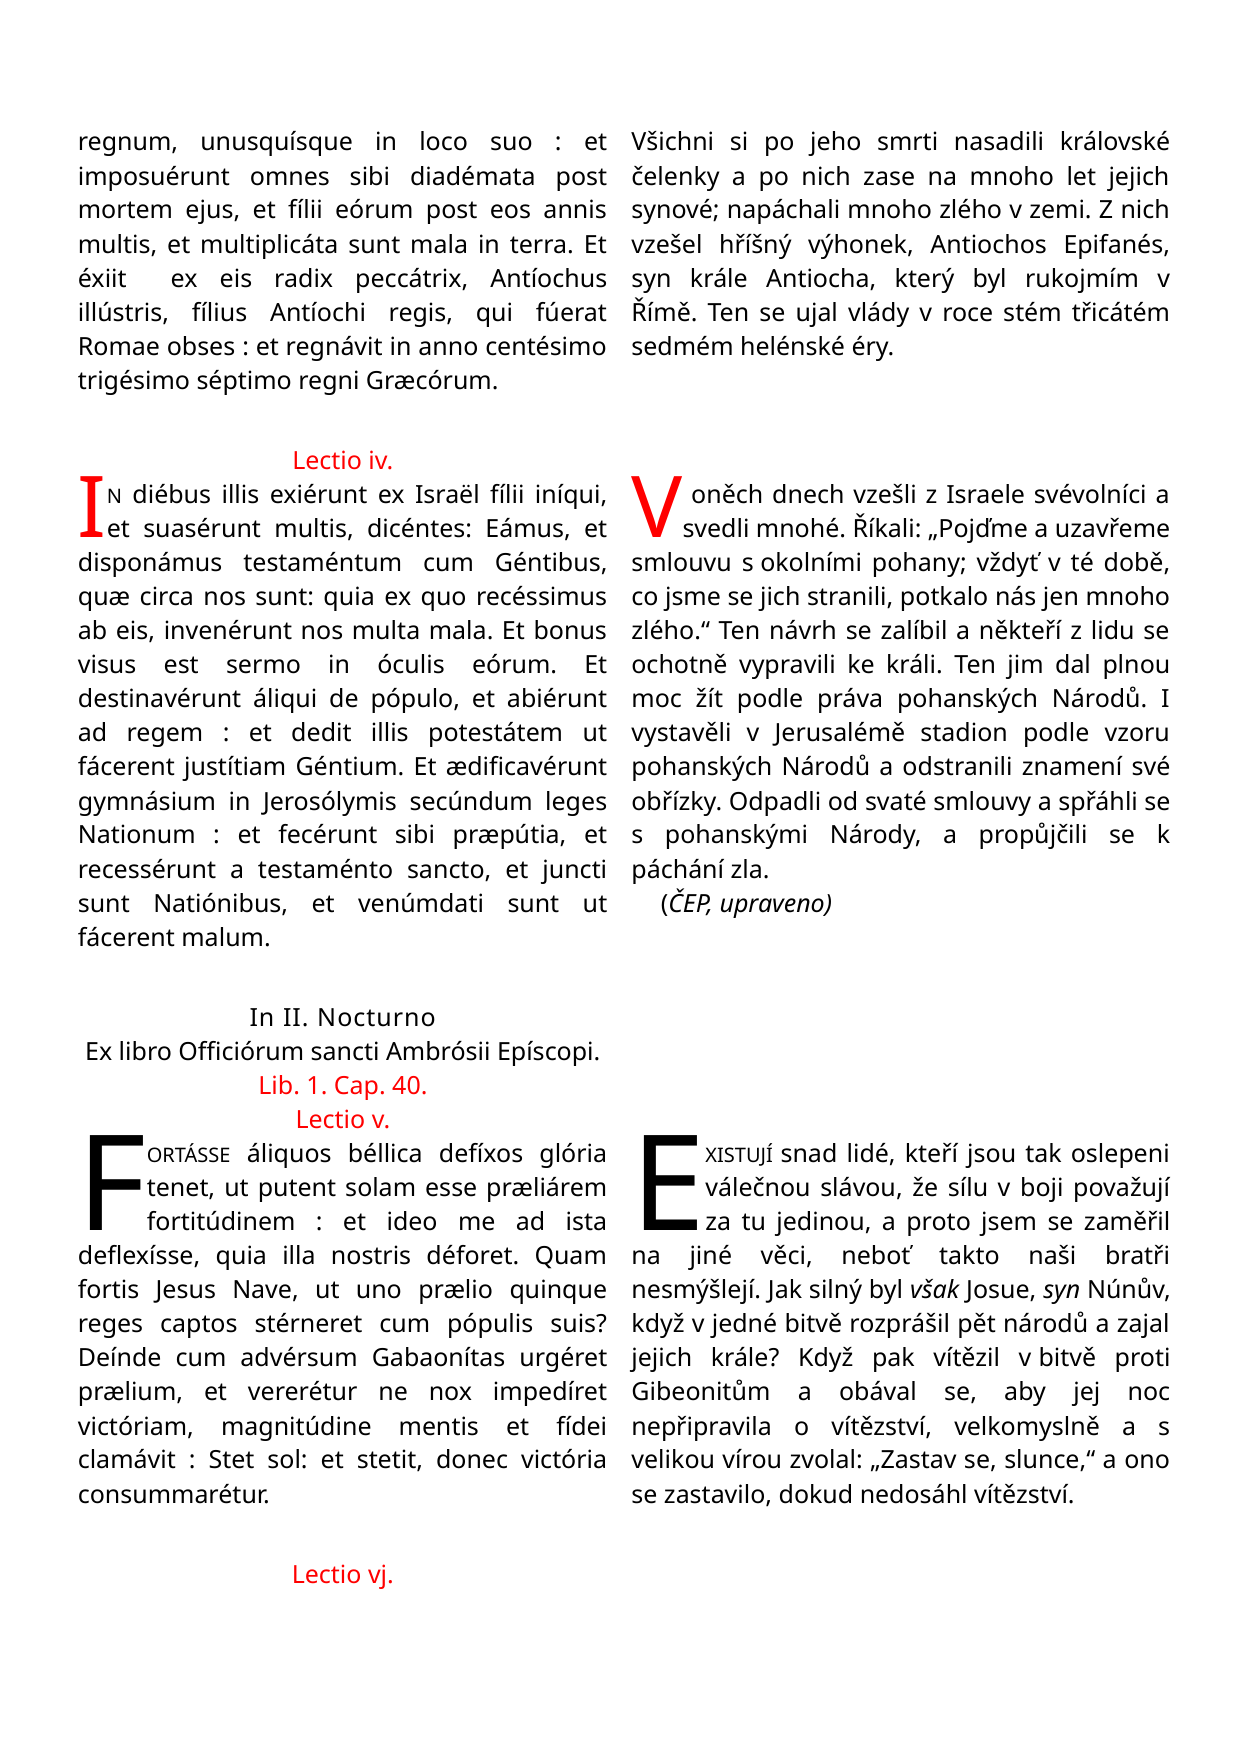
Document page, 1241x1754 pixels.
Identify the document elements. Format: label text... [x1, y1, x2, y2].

table_cell In II. Nocturno Ex libro Officiórum sancti Ambrósii Epíscopi. Lib. 1. Cap. 40. Lectio v. Fortásse áliquos béllica defíxos glória tenet, ut putent solam esse præliárem fortitúdinem : et ideo me ad ista deflexísse, quia illa nostris déforet. Quam fortis Jesus Nave, ut uno prælio quinque reges captos stérneret cum pópulis suis? Deínde cum advérsum Gabaonítas urgéret prælium, et vererétur ne nox impedíret victóriam, magnitúdine mentis et fídei clamávit : Stet sol: et stetit, donec victória consummarétur. [66, 994, 619, 1550]
table_cell Lectio iv. In diébus illis exiérunt ex Israël fílii iníqui, et suasérunt multis, dicéntes: Eámus, et disponámus testaméntum cum Géntibus, quæ circa nos sunt: quia ex quo recéssimus ab eis, invenérunt nos multa mala. Et bonus visus est sermo in óculis eórum. Et destinavérunt áliqui de pópulo, et abiérunt ad regem : et dedit illis potestátem ut fácerent justítiam Géntium. Et ædificavérunt gymnásium in Jerosólymis secúndum leges Nationum : et fecérunt sibi præpútia, et recessérunt a testaménto sancto, et juncti sunt Natiónibus, et venúmdati sunt ut fácerent malum. [66, 437, 619, 993]
table_cell [619, 1550, 1182, 1596]
table_cell regnum, unusquísque in loco suo : et imposuérunt omnes sibi diadémata post mortem ejus, et fílii eórum post eos annis multis, et multiplicáta sunt mala in terra. Et éxiit ex eis radix peccátrix, Antíochus illústris, fílius Antíochi regis, qui fúerat Romae obses : et regnávit in anno centésimo trigésimo séptimo regni Græcórum. [66, 118, 619, 437]
table_cell Lectio vj. [66, 1550, 619, 1596]
table_cell Všichni si po jeho smrti nasadili královské čelenky a po nich zase na mnoho let jejich synové; napáchali mnoho zlého v zemi. Z nich vzešel hříšný výhonek, Antiochos Epifanés, syn krále Antiocha, který byl rukojmím v Římě. Ten se ujal vlády v roce stém třicátém sedmém helénské éry. [619, 118, 1182, 437]
table_cell V oněch dnech vzešli z Israele svévolníci a svedli mnohé. Říkali: „Pojďme a uzavřeme smlouvu s okolními pohany; vždyť v té době, co jsme se jich stranili, potkalo nás jen mnoho zlého.“ Ten návrh se zalíbil a někteří z lidu se ochotně vypravili ke králi. Ten jim dal plnou moc žít podle práva pohanských Národů. I vystavěli v Jerusalémě stadion podle vzoru pohanských Národů a odstranili znamení své obřízky. Odpadli od svaté smlouvy a spřáhli se s pohanskými Národy, a propůjčili se k páchání zla. (ČEP, upraveno) [619, 437, 1182, 993]
table_cell Existují snad lidé, kteří jsou tak oslepeni válečnou slávou, že sílu v boji považují za tu jedinou, a proto jsem se zaměřil na jiné věci, neboť takto naši bratři nesmýšlejí. Jak silný byl však Josue, syn Núnův, když v jedné bitvě rozprášil pět národů a zajal jejich krále? Když pak vítězil v bitvě proti Gibeonitům a obával se, aby jej noc nepřipravila o vítězství, velkomyslně a s velikou vírou zvolal: „Zastav se, slunce,“ a ono se zastavilo, dokud nedosáhl vítězství. [619, 994, 1182, 1550]
